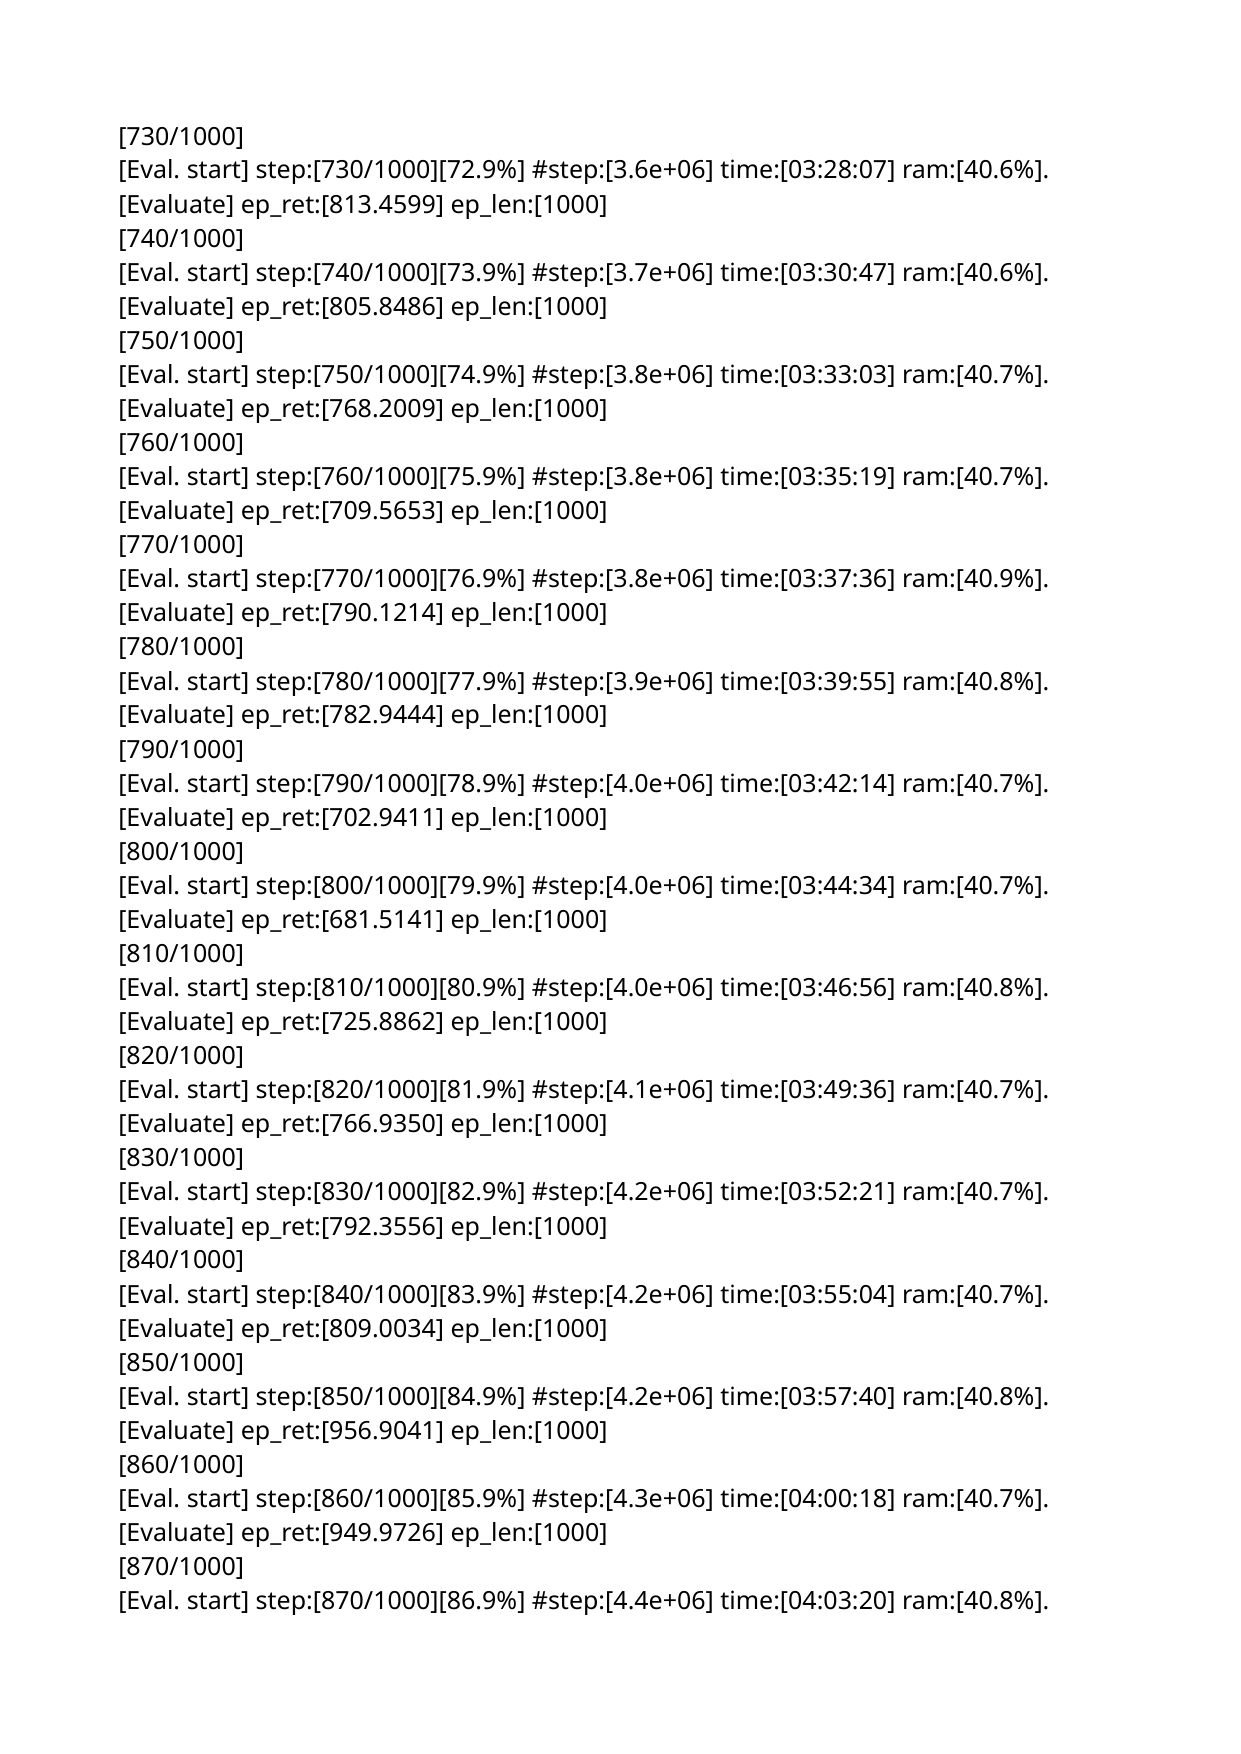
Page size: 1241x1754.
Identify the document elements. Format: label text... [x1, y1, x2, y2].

text [Eval. start] step:[810/1000][80.9%] #step:[4.0e+06] time:[03:46:56] ram:[40.8%]. [118, 970, 1122, 1004]
text [Eval. start] step:[860/1000][85.9%] #step:[4.3e+06] time:[04:00:18] ram:[40.7%]. [118, 1481, 1122, 1515]
text [Eval. start] step:[840/1000][83.9%] #step:[4.2e+06] time:[03:55:04] ram:[40.7%]. [118, 1276, 1122, 1310]
text [850/1000] [118, 1344, 1122, 1378]
text [Eval. start] step:[850/1000][84.9%] #step:[4.2e+06] time:[03:57:40] ram:[40.8%]. [118, 1378, 1122, 1412]
text [790/1000] [118, 731, 1122, 765]
text [Evaluate] ep_ret:[702.9411] ep_len:[1000] [118, 799, 1122, 833]
text [Evaluate] ep_ret:[709.5653] ep_len:[1000] [118, 493, 1122, 527]
text [Eval. start] step:[780/1000][77.9%] #step:[3.9e+06] time:[03:39:55] ram:[40.8%]. [118, 663, 1122, 697]
text [Evaluate] ep_ret:[790.1214] ep_len:[1000] [118, 595, 1122, 629]
text [Evaluate] ep_ret:[766.9350] ep_len:[1000] [118, 1106, 1122, 1140]
text [Eval. start] step:[750/1000][74.9%] #step:[3.8e+06] time:[03:33:03] ram:[40.7%]. [118, 357, 1122, 391]
text [750/1000] [118, 322, 1122, 357]
text [800/1000] [118, 833, 1122, 867]
text [Eval. start] step:[830/1000][82.9%] #step:[4.2e+06] time:[03:52:21] ram:[40.7%]. [118, 1174, 1122, 1208]
text [Evaluate] ep_ret:[792.3556] ep_len:[1000] [118, 1208, 1122, 1242]
text [840/1000] [118, 1242, 1122, 1276]
text [780/1000] [118, 629, 1122, 663]
text [730/1000] [118, 118, 1122, 152]
text [Eval. start] step:[770/1000][76.9%] #step:[3.8e+06] time:[03:37:36] ram:[40.9%]. [118, 561, 1122, 595]
text [Evaluate] ep_ret:[681.5141] ep_len:[1000] [118, 902, 1122, 936]
text [740/1000] [118, 220, 1122, 254]
text [870/1000] [118, 1549, 1122, 1583]
text [Evaluate] ep_ret:[782.9444] ep_len:[1000] [118, 697, 1122, 731]
text [Eval. start] step:[790/1000][78.9%] #step:[4.0e+06] time:[03:42:14] ram:[40.7%]. [118, 765, 1122, 799]
text [Eval. start] step:[800/1000][79.9%] #step:[4.0e+06] time:[03:44:34] ram:[40.7%]. [118, 867, 1122, 902]
text [820/1000] [118, 1038, 1122, 1072]
text [Eval. start] step:[870/1000][86.9%] #step:[4.4e+06] time:[04:03:20] ram:[40.8%]. [118, 1583, 1122, 1617]
text [Eval. start] step:[760/1000][75.9%] #step:[3.8e+06] time:[03:35:19] ram:[40.7%]. [118, 459, 1122, 493]
text [830/1000] [118, 1140, 1122, 1174]
text [Evaluate] ep_ret:[813.4599] ep_len:[1000] [118, 186, 1122, 220]
text [Eval. start] step:[740/1000][73.9%] #step:[3.7e+06] time:[03:30:47] ram:[40.6%]. [118, 254, 1122, 288]
text [760/1000] [118, 425, 1122, 459]
text [Evaluate] ep_ret:[768.2009] ep_len:[1000] [118, 391, 1122, 425]
text [Evaluate] ep_ret:[809.0034] ep_len:[1000] [118, 1310, 1122, 1344]
text [Evaluate] ep_ret:[725.8862] ep_len:[1000] [118, 1004, 1122, 1038]
text [Eval. start] step:[820/1000][81.9%] #step:[4.1e+06] time:[03:49:36] ram:[40.7%]. [118, 1072, 1122, 1106]
text [770/1000] [118, 527, 1122, 561]
text [Evaluate] ep_ret:[805.8486] ep_len:[1000] [118, 288, 1122, 322]
text [Evaluate] ep_ret:[949.9726] ep_len:[1000] [118, 1515, 1122, 1549]
text [Eval. start] step:[730/1000][72.9%] #step:[3.6e+06] time:[03:28:07] ram:[40.6%]. [118, 152, 1122, 186]
text [860/1000] [118, 1447, 1122, 1481]
text [810/1000] [118, 936, 1122, 970]
text [Evaluate] ep_ret:[956.9041] ep_len:[1000] [118, 1412, 1122, 1447]
